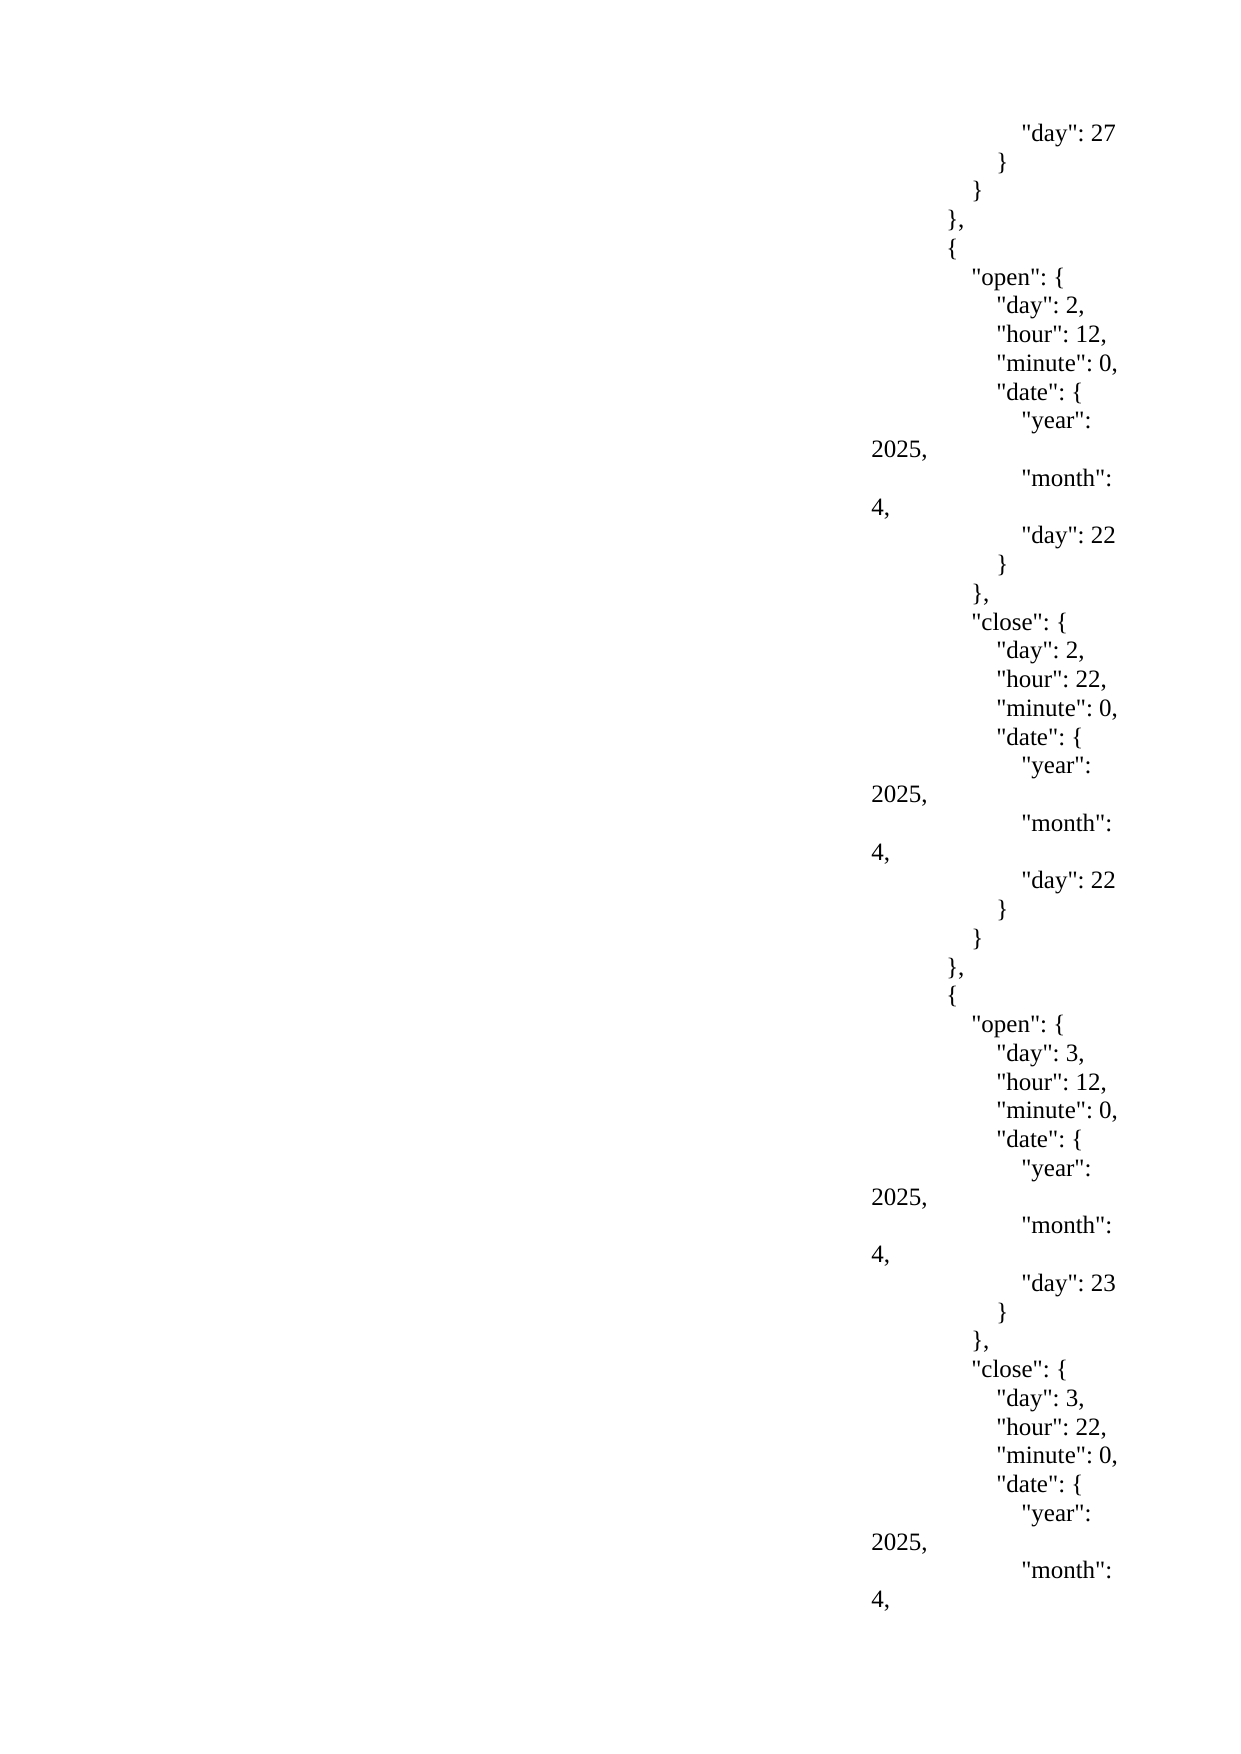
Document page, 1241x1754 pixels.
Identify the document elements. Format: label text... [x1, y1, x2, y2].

table_cell [278, 118, 620, 1613]
table_cell [118, 118, 278, 1613]
table_cell "day": 27 } } }, { "open": { "day": 2, "hour": 12, "minute": 0, "date": { "year": 2025, "month": 4, "day": 22 } }, "close": { "day": 2, "hour": 22, "minute": 0, "date": { "year": 2025, "month": 4, "day": 22 } } }, { "open": { "day": 3, "hour": 12, "minute": 0, "date": { "year": 2025, "month": 4, "day": 23 } }, "close": { "day": 3, "hour": 22, "minute": 0, "date": { "year": 2025, "month": 4, [871, 118, 1122, 1613]
table_cell [620, 118, 871, 1613]
